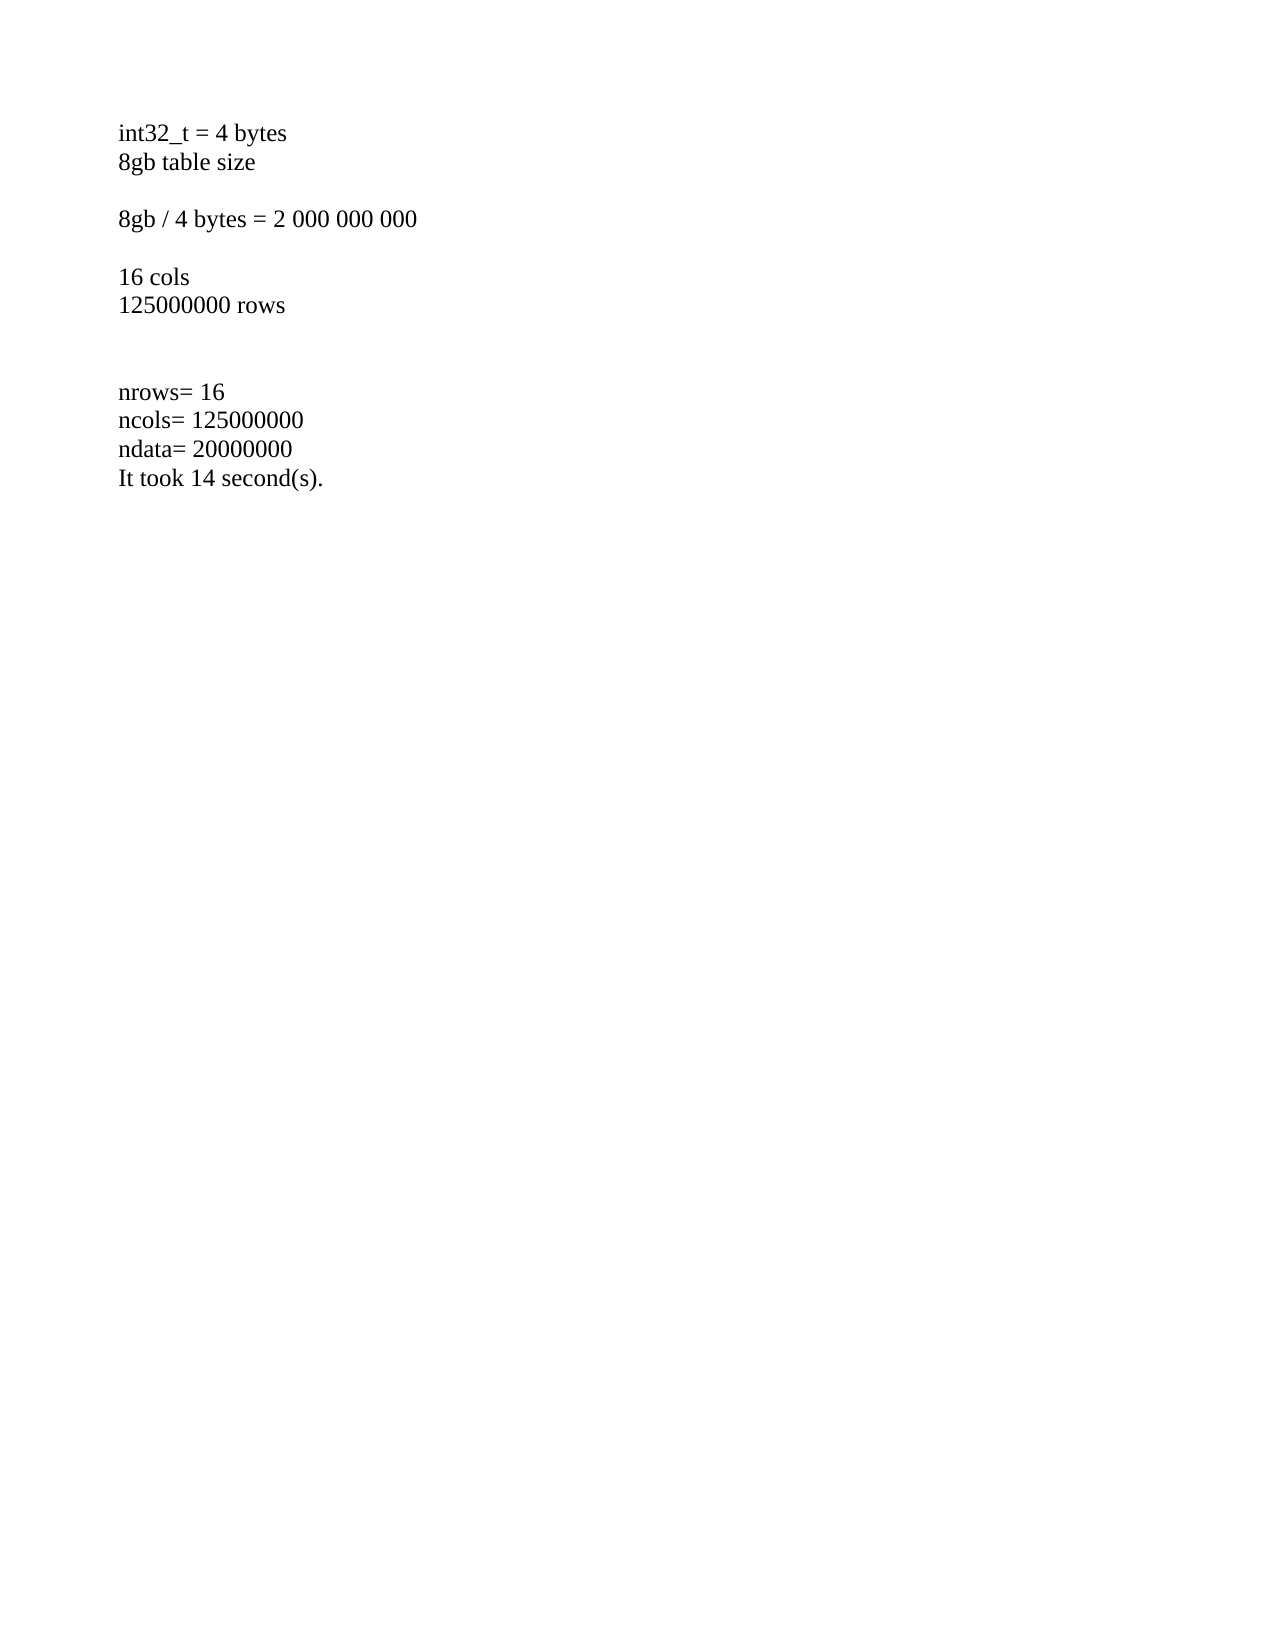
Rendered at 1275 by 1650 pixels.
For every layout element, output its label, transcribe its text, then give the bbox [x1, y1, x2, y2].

text nrows= 16 [118, 377, 1157, 406]
text It took 14 second(s). [118, 463, 1157, 492]
text 16 cols [118, 262, 1157, 291]
text int32_t = 4 bytes [118, 118, 1157, 147]
text 125000000 rows [118, 291, 1157, 319]
text 8gb / 4 bytes = 2 000 000 000 [118, 204, 1157, 233]
text ncols= 125000000 [118, 406, 1157, 434]
text ndata= 20000000 [118, 434, 1157, 463]
text 8gb table size [118, 147, 1157, 176]
